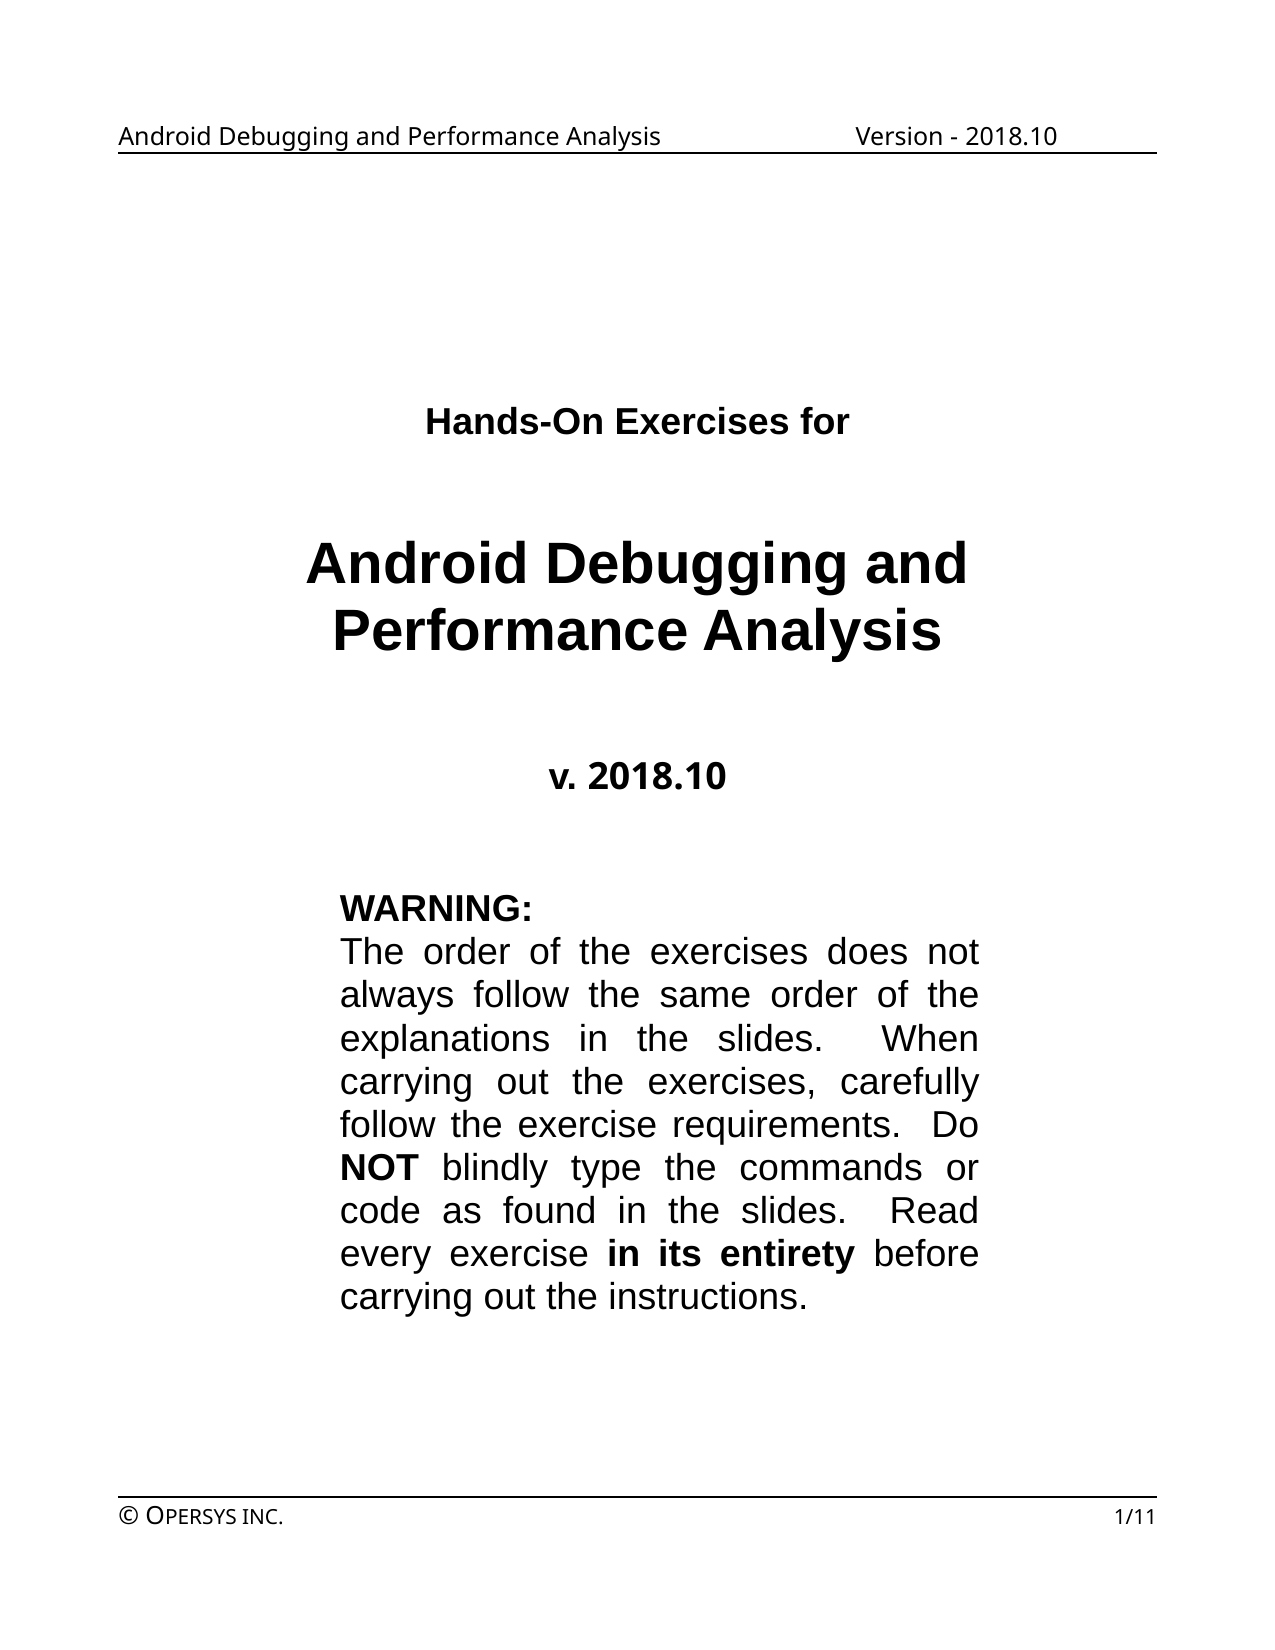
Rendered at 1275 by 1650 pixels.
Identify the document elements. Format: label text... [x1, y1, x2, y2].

text v. 2018.10 [118, 749, 1157, 800]
text Hands-On Exercises for [118, 399, 1157, 442]
text The order of the exercises does not always follow the same order of the explanations in the slides. When carrying out the exercises, carefully follow the exercise requirements. Do NOT blindly type the commands or code as found in the slides. Read every exercise in its entirety before carrying out the instructions. [339, 929, 980, 1318]
text WARNING: [339, 886, 980, 929]
text Android Debugging and [118, 529, 1157, 596]
text Performance Analysis [118, 596, 1157, 663]
